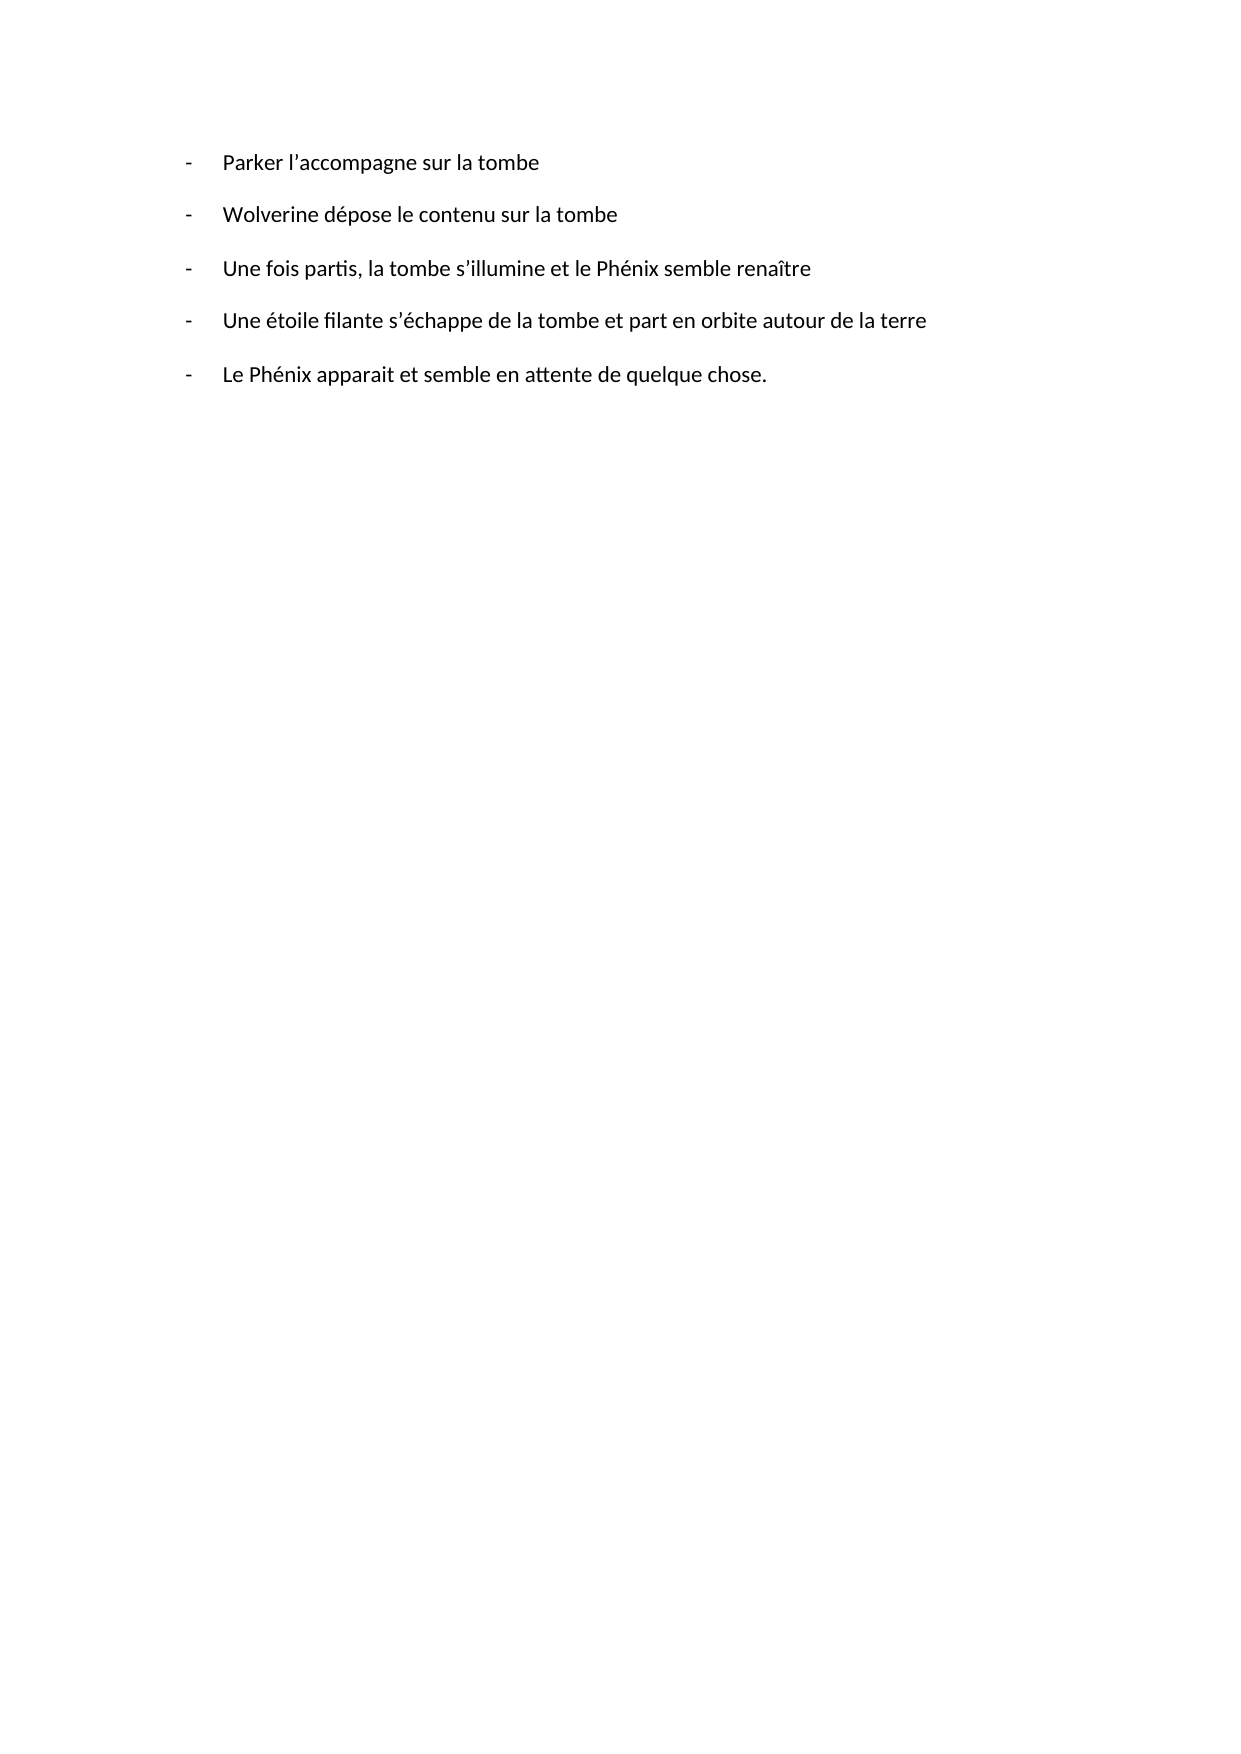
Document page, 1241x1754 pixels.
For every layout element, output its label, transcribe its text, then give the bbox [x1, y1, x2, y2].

list Une fois partis, la tombe s’illumine et le Phénix semble renaître [185, 254, 1093, 282]
list Une étoile filante s’échappe de la tombe et part en orbite autour de la terre [185, 307, 1093, 335]
list Le Phénix apparait et semble en attente de quelque chose. [185, 360, 1093, 388]
list Parker l’accompagne sur la tombe [185, 148, 1093, 176]
list Wolverine dépose le contenu sur la tombe [185, 201, 1093, 229]
